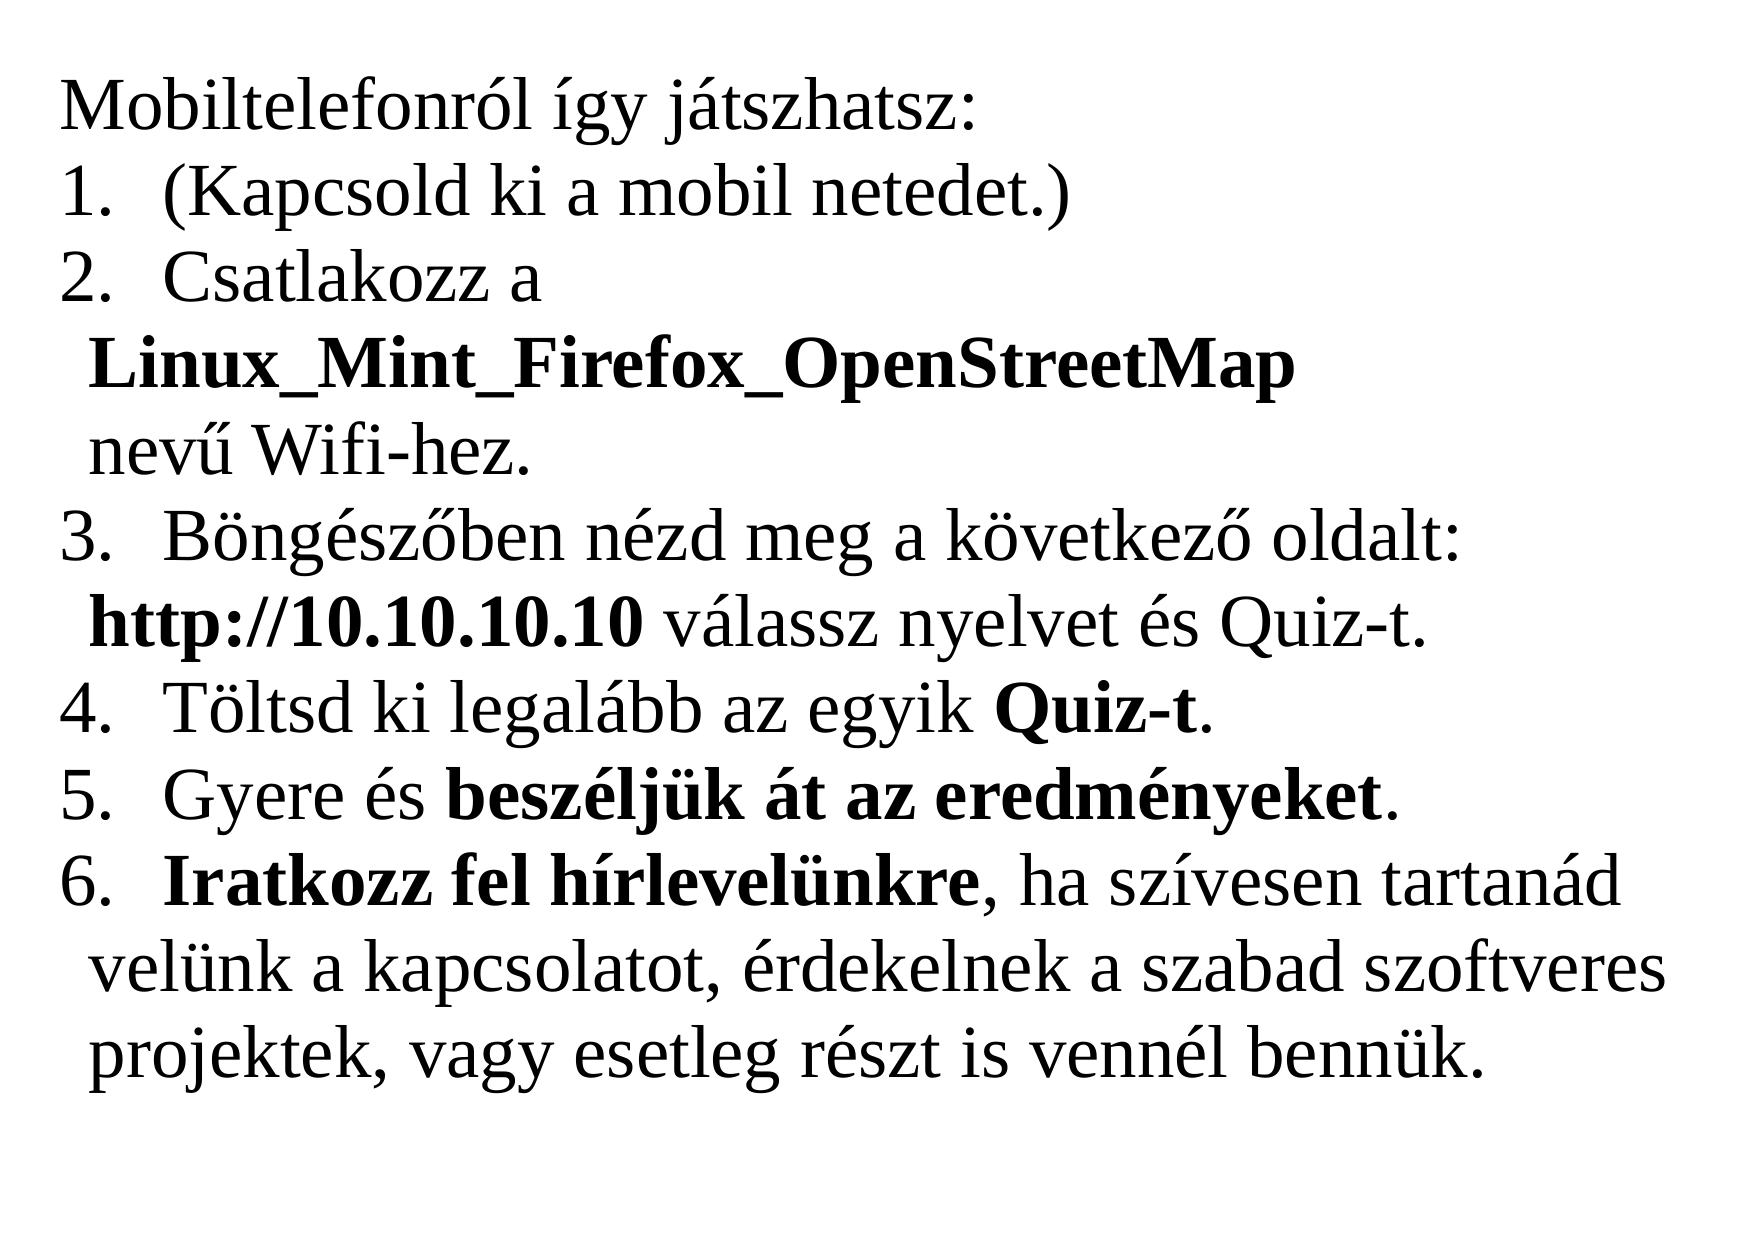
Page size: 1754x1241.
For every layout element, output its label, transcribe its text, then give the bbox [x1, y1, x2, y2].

list Böngészőben nézd meg a következő oldalt: http://10.10.10.10 válassz nyelvet és Quiz-t. [59, 490, 1695, 663]
list Iratkozz fel hírlevelünkre, ha szívesen tartanád velünk a kapcsolatot, érdekelnek a szabad szoftveres projektek, vagy esetleg részt is vennél bennük. [59, 835, 1695, 1094]
list (Kapcsold ki a mobil netedet.) [59, 145, 1695, 232]
list Csatlakozz a Linux_Mint_Firefox_OpenStreetMap [59, 232, 1695, 404]
list nevű Wifi-hez. [59, 404, 1695, 490]
list Töltsd ki legalább az egyik Quiz-t. [59, 663, 1695, 749]
text Mobiltelefonról így játszhatsz: [59, 59, 1695, 145]
list Gyere és beszéljük át az eredményeket. [59, 749, 1695, 835]
